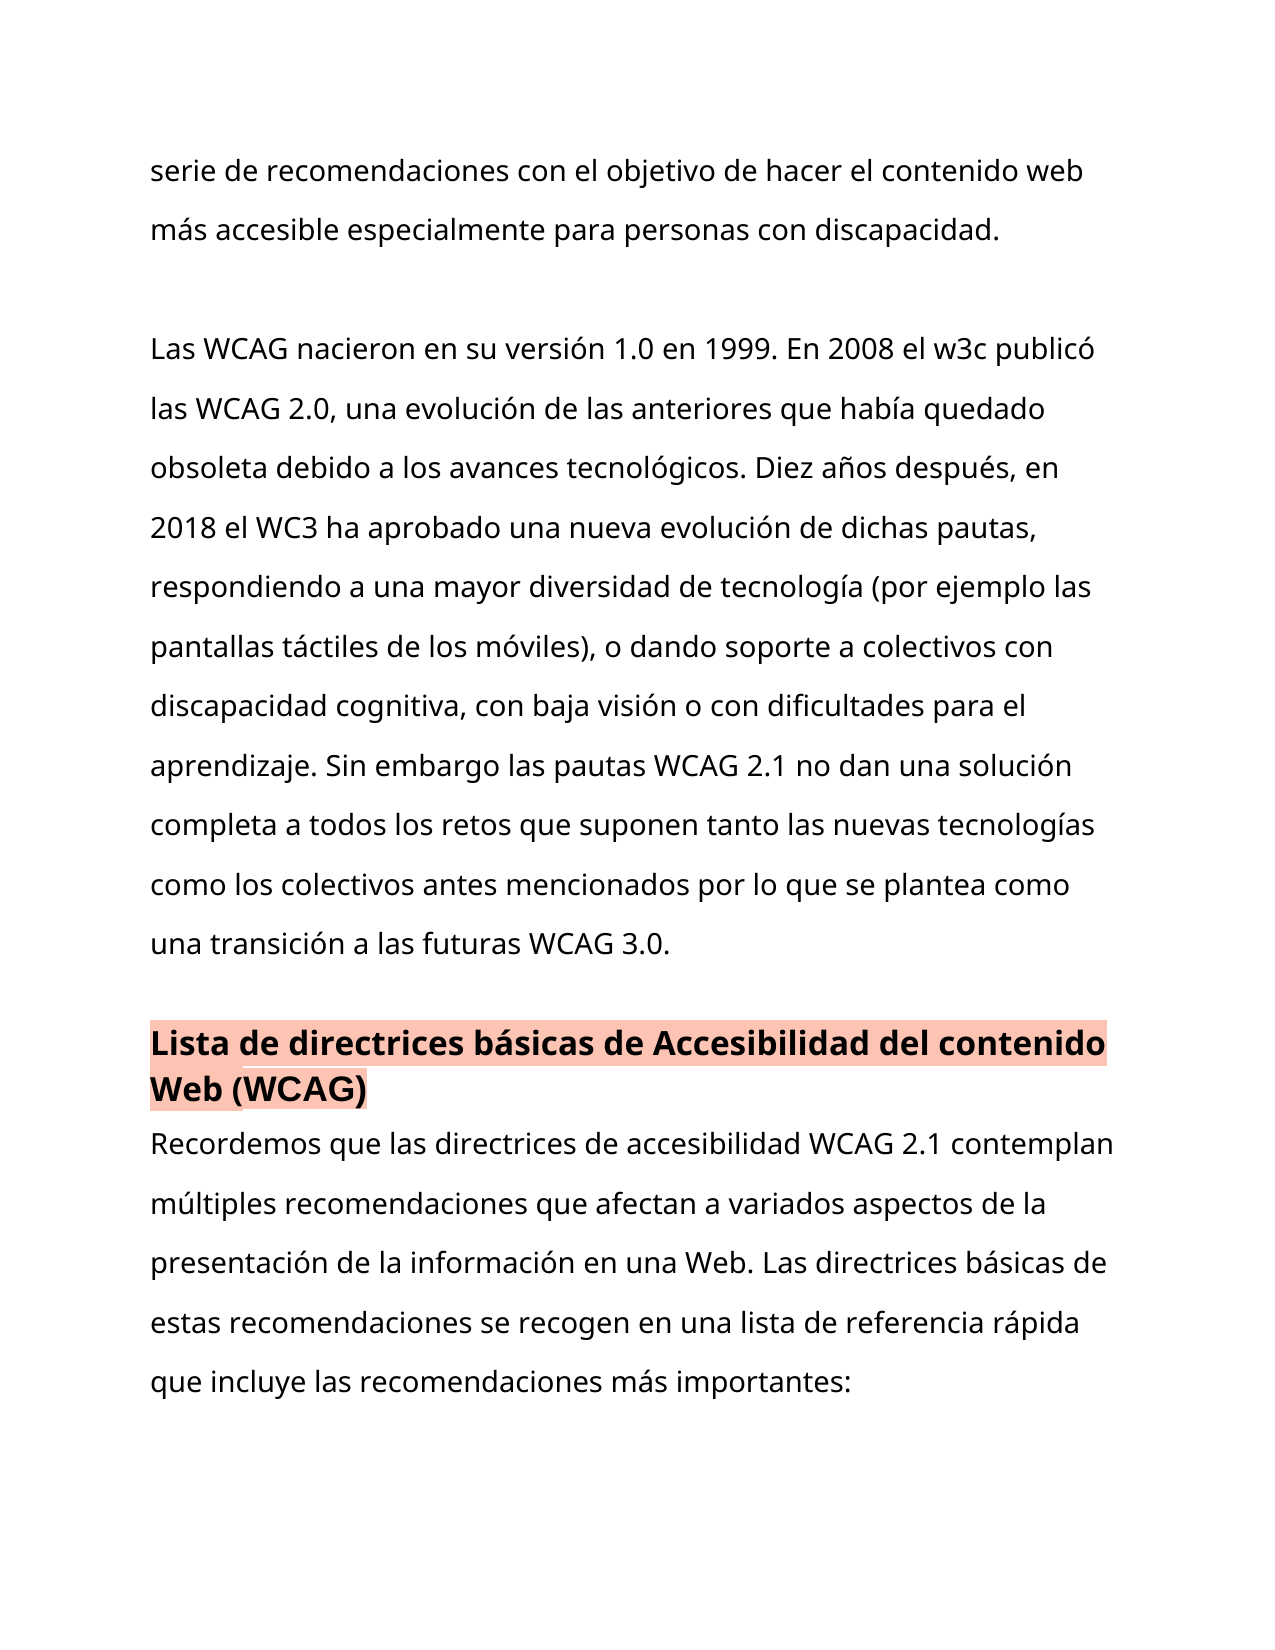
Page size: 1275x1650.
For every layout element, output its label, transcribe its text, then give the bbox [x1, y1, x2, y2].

text serie de recomendaciones con el objetivo de hacer el contenido web más accesible especialmente para personas con discapacidad. [150, 150, 1125, 249]
subtitle Lista de directrices básicas de Accesibilidad del contenido Web (WCAG) [243, 1020, 1125, 1111]
text Las WCAG nacieron en su versión 1.0 en 1999. En 2008 el w3c publicó las WCAG 2.0, una evolución de las anteriores que había quedado obsoleta debido a los avances tecnológicos. Diez años después, en 2018 el WC3 ha aprobado una nueva evolución de dichas pautas, respondiendo a una mayor diversidad de tecnología (por ejemplo las pantallas táctiles de los móviles), o dando soporte a colectivos con discapacidad cognitiva, con baja visión o con dificultades para el aprendizaje. Sin embargo las pautas WCAG 2.1 no dan una solución completa a todos los retos que suponen tanto las nuevas tecnologías como los colectivos antes mencionados por lo que se plantea como una transición a las futuras WCAG 3.0. [150, 328, 1125, 963]
text Recordemos que las directrices de accesibilidad WCAG 2.1 contemplan múltiples recomendaciones que afectan a variados aspectos de la presentación de la información en una Web. Las directrices básicas de estas recomendaciones se recogen en una lista de referencia rápida que incluye las recomendaciones más importantes: [150, 1123, 1125, 1401]
